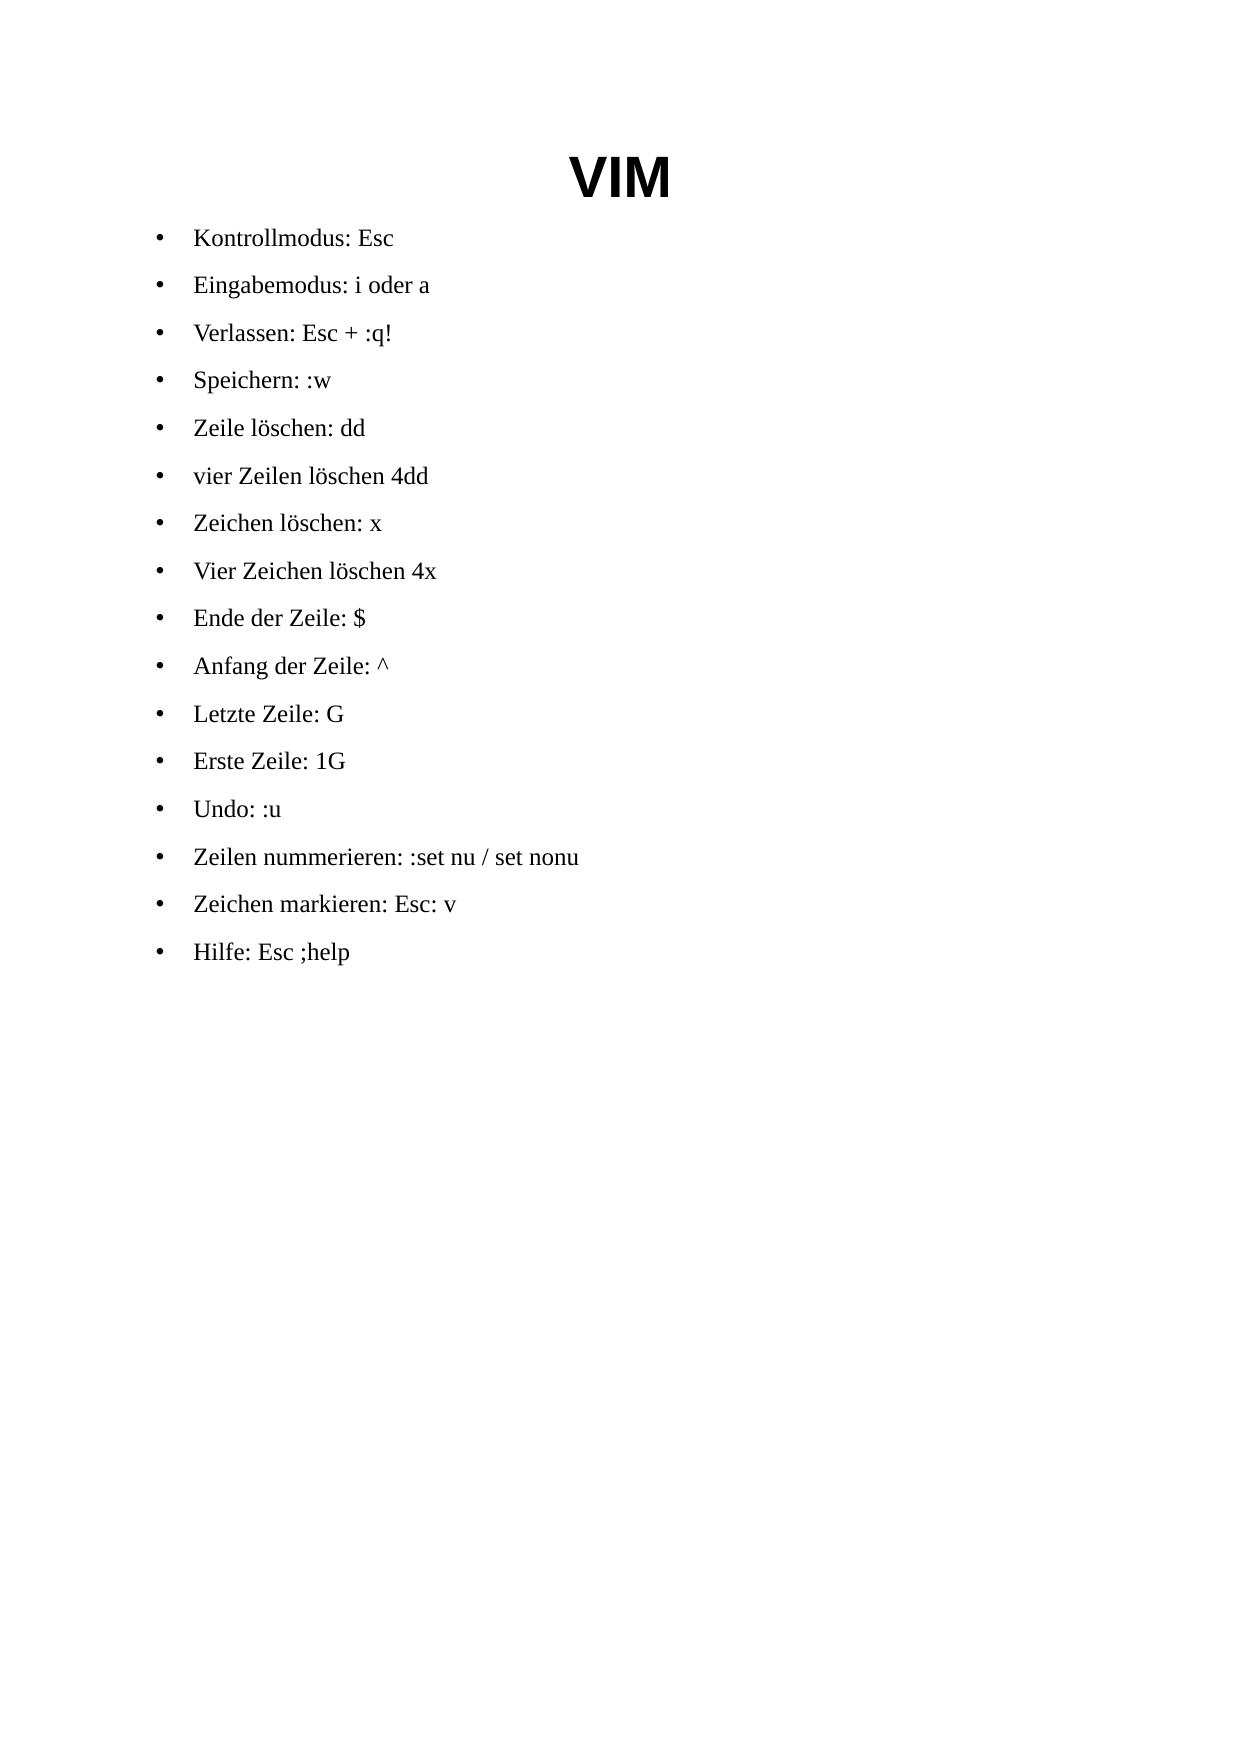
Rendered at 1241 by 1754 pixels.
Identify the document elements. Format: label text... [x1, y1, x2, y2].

list Anfang der Zeile: ^ [156, 651, 1122, 680]
list Speichern: :w [156, 366, 1122, 394]
list Letzte Zeile: G [156, 699, 1122, 727]
title VIM [118, 143, 1122, 210]
list Vier Zeichen löschen 4x [156, 556, 1122, 585]
list Zeichen löschen: x [156, 508, 1122, 537]
list Eingabemodus: i oder a [156, 270, 1122, 299]
list Kontrollmodus: Esc [156, 223, 1122, 251]
list Erste Zeile: 1G [156, 746, 1122, 775]
list Zeile löschen: dd [156, 413, 1122, 442]
list Hilfe: Esc ;help [156, 937, 1122, 966]
list vier Zeilen löschen 4dd [156, 461, 1122, 489]
list Ende der Zeile: $ [156, 603, 1122, 632]
list Zeichen markieren: Esc: v [156, 889, 1122, 918]
list Undo: :u [156, 794, 1122, 823]
list Verlassen: Esc + :q! [156, 318, 1122, 347]
list Zeilen nummerieren: :set nu / set nonu [156, 842, 1122, 870]
